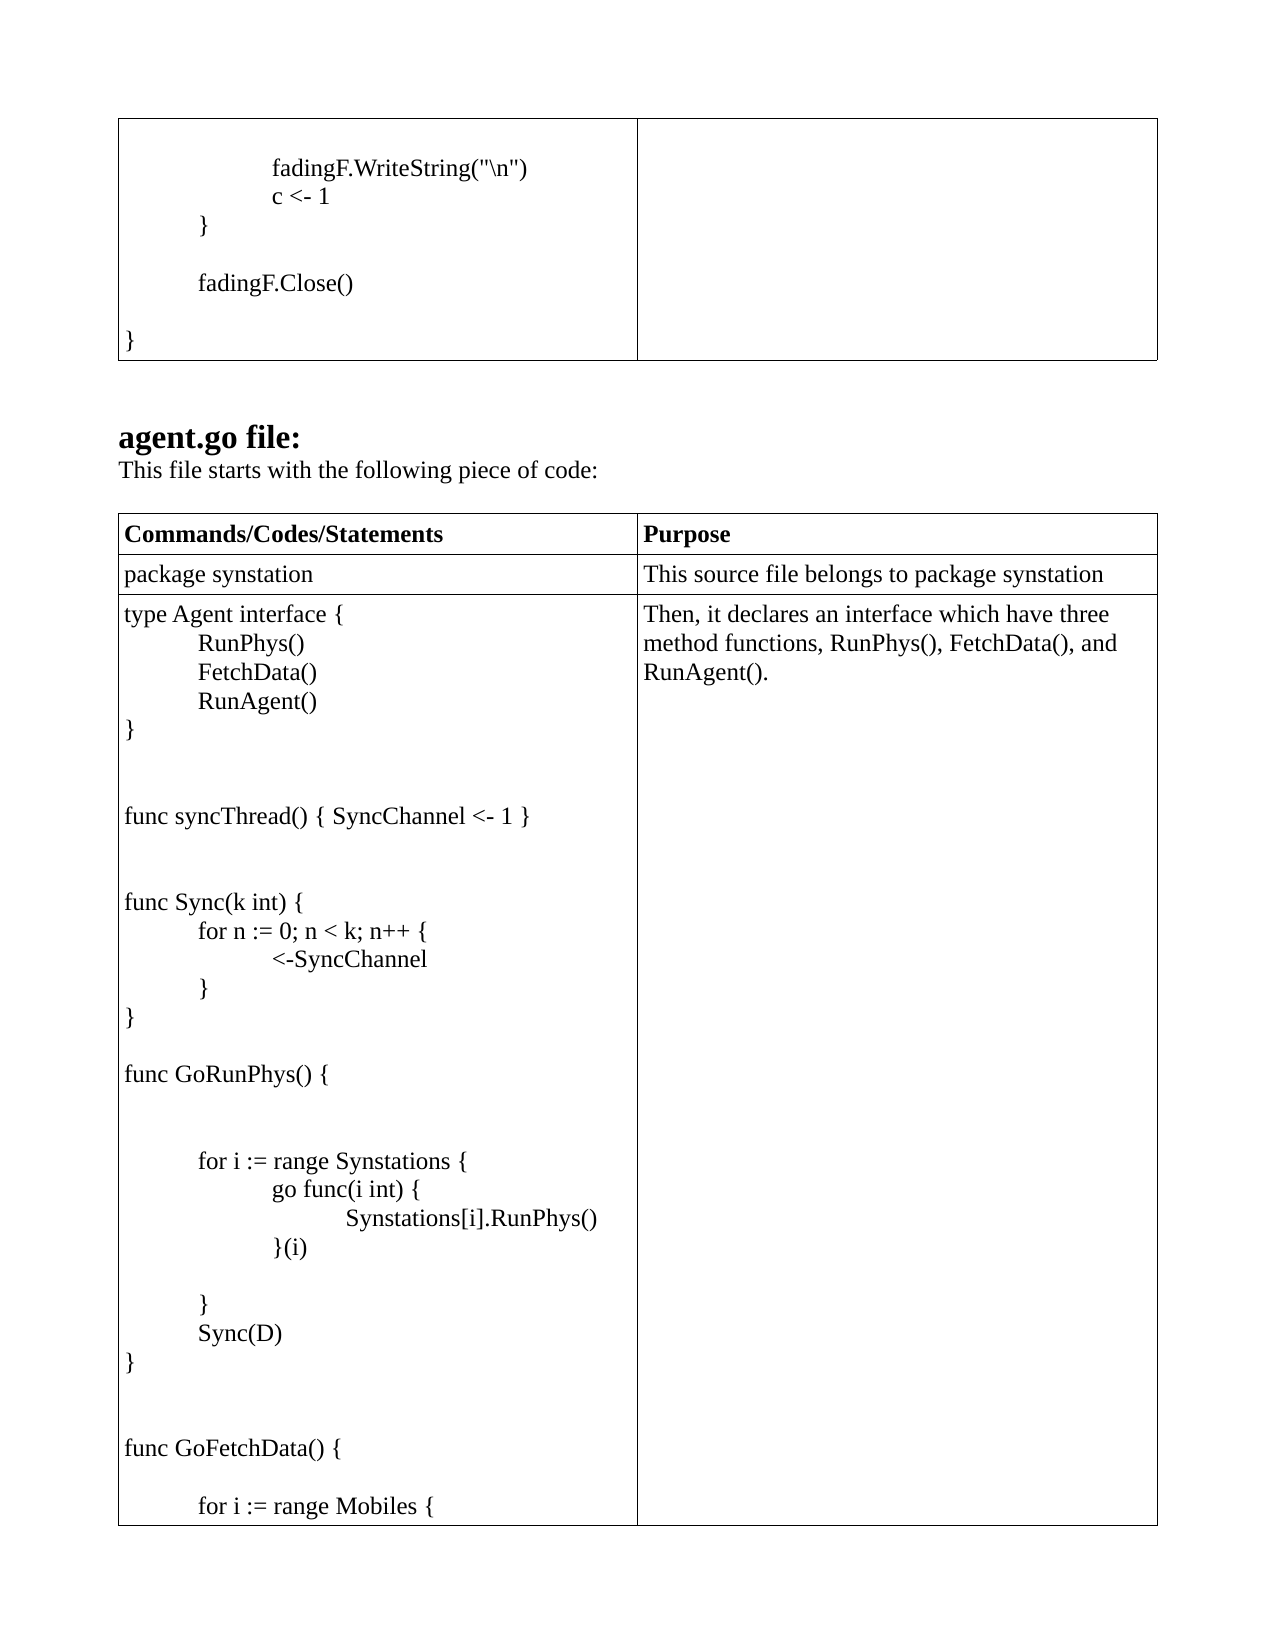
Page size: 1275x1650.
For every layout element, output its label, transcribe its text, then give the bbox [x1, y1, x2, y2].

table_cell fadingF.WriteString("\n") c <- 1 } fadingF.Close() } [119, 119, 637, 360]
table_cell package synstation [119, 555, 637, 594]
table_header Purpose [638, 514, 1157, 553]
table_cell type Agent interface { RunPhys() FetchData() RunAgent() } func syncThread() { SyncChannel <- 1 } func Sync(k int) { for n := 0; n < k; n++ { <-SyncChannel } } func GoRunPhys() { for i := range Synstations { go func(i int) { Synstations[i].RunPhys() }(i) } Sync(D) } func GoFetchData() { for i := range Mobiles { [119, 595, 637, 1525]
table_cell [638, 119, 1157, 360]
table_cell Then, it declares an interface which have three method functions, RunPhys(), FetchData(), and RunAgent(). [638, 595, 1157, 1525]
table_cell This source file belongs to package synstation [638, 555, 1157, 594]
text This file starts with the following piece of code: [118, 456, 1157, 484]
text agent.go file: [118, 417, 1157, 456]
table_header Commands/Codes/Statements [119, 514, 637, 553]
